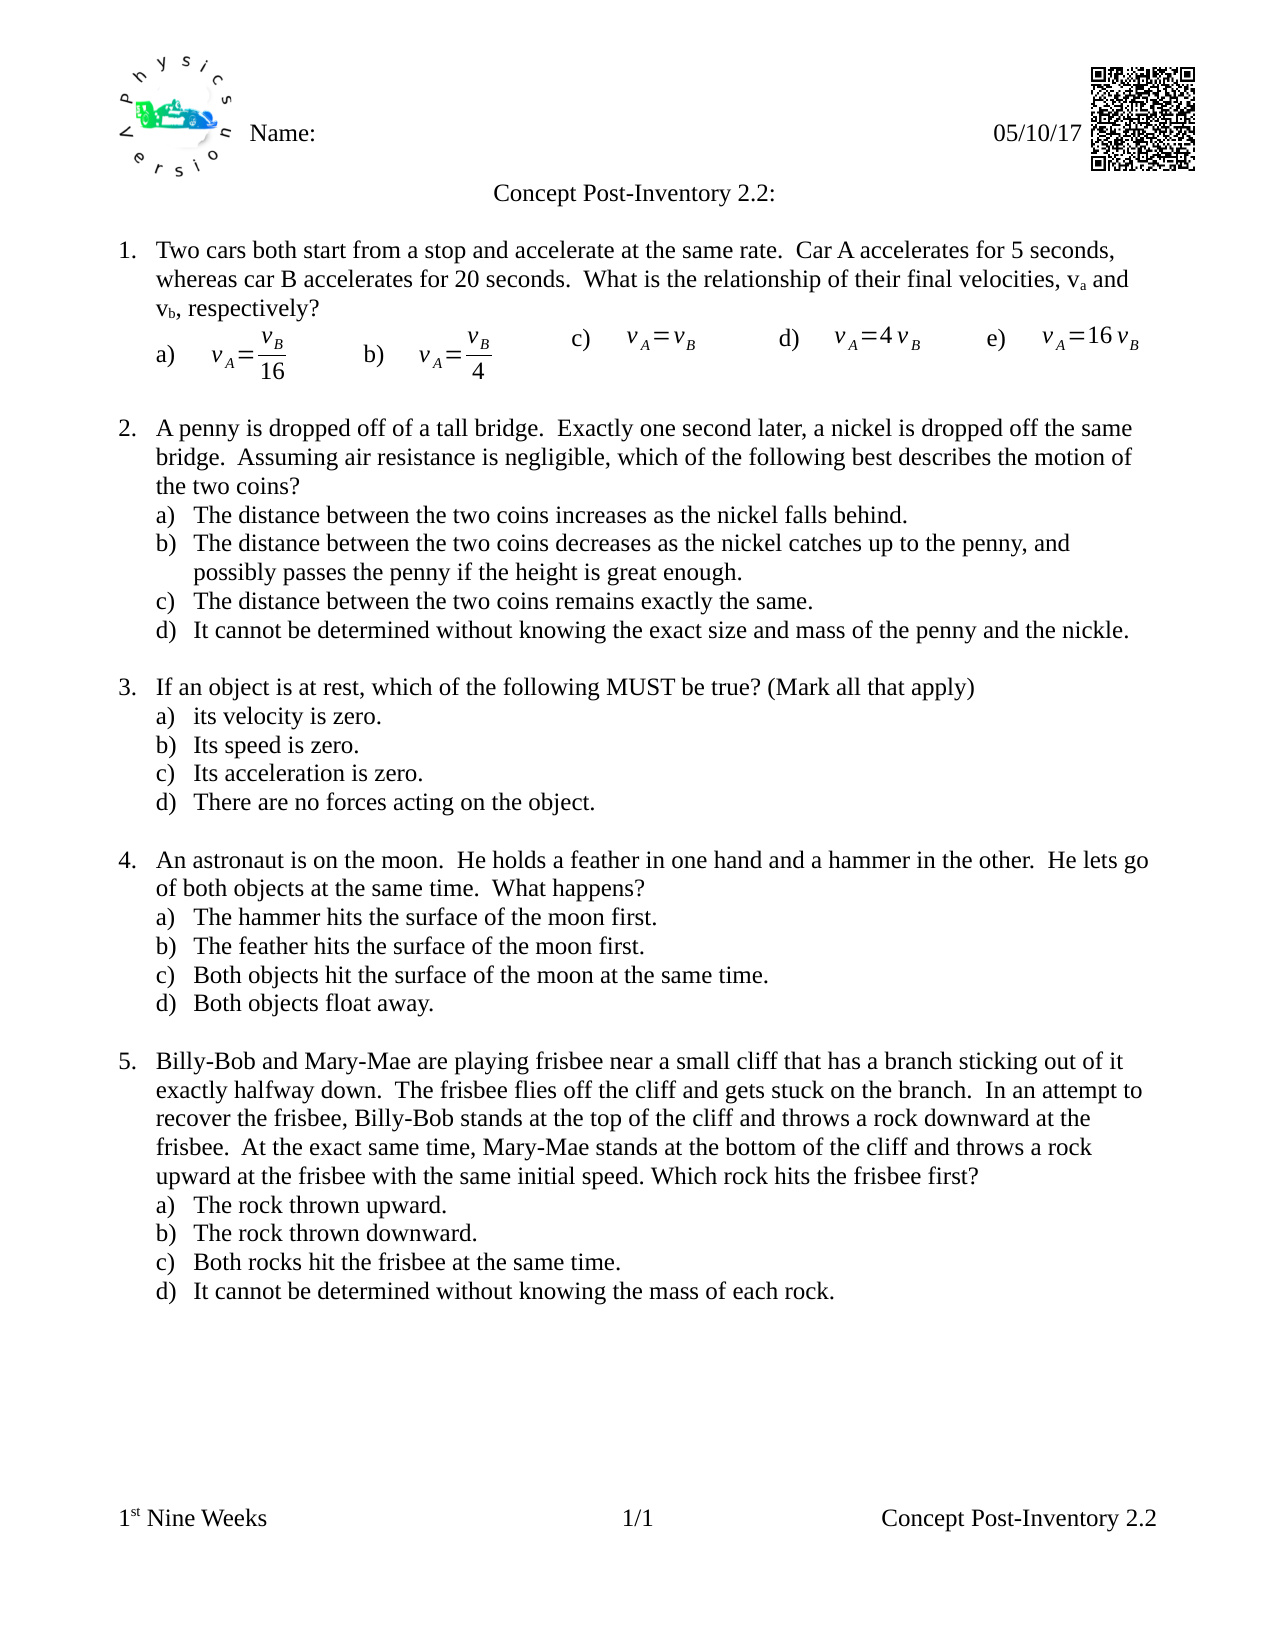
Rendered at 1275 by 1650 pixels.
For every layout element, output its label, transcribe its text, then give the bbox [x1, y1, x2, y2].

list It cannot be determined without knowing the mass of each rock. [156, 1276, 1157, 1305]
list The rock thrown downward. [156, 1218, 1157, 1247]
list Both objects float away. [156, 988, 1157, 1017]
list If an object is at rest, which of the following MUST be true? (Mark all that apply) [118, 672, 1157, 701]
list Both objects hit the surface of the moon at the same time. [156, 960, 1157, 988]
list The feather hits the surface of the moon first. [156, 931, 1157, 960]
list its velocity is zero. [156, 701, 1157, 730]
list Both rocks hit the frisbee at the same time. [156, 1247, 1157, 1276]
list Its speed is zero. [156, 730, 1157, 758]
list The hammer hits the surface of the moon first. [156, 902, 1157, 931]
list Two cars both start from a stop and accelerate at the same rate. Car A accelerates for 5 seconds, whereas car B accelerates for 20 seconds. What is the relationship of their final velocities, va and vb, respectively? [118, 236, 1157, 322]
list An astronaut is on the moon. He holds a feather in one hand and a hammer in the other. He lets go of both objects at the same time. What happens? [118, 845, 1157, 902]
picture [1082, 58, 1203, 179]
list There are no forces acting on the object. [156, 787, 1157, 816]
list The distance between the two coins increases as the nickel falls behind. [156, 500, 1157, 528]
list The rock thrown upward. [156, 1190, 1157, 1218]
list The distance between the two coins remains exactly the same. [156, 586, 1157, 615]
picture [119, 56, 232, 177]
list A penny is dropped off of a tall bridge. Exactly one second later, a nickel is dropped off the same bridge. Assuming air resistance is negligible, which of the following best describes the motion of the two coins? [118, 413, 1157, 500]
list Its acceleration is zero. [156, 758, 1157, 787]
list Billy-Bob and Mary-Mae are playing frisbee near a small cliff that has a branch sticking out of it exactly halfway down. The frisbee flies off the cliff and gets stuck on the branch. In an attempt to recover the frisbee, Billy-Bob stands at the top of the cliff and throws a rock downward at the frisbee. At the exact same time, Mary-Mae stands at the bottom of the cliff and throws a rock upward at the frisbee with the same initial speed. Which rock hits the frisbee first? [118, 1046, 1157, 1190]
list It cannot be determined without knowing the exact size and mass of the penny and the nickle. [156, 615, 1157, 643]
list The distance between the two coins decreases as the nickel catches up to the penny, and possibly passes the penny if the height is great enough. [156, 528, 1157, 586]
text Concept Post-Inventory 2.2: [118, 176, 1157, 207]
